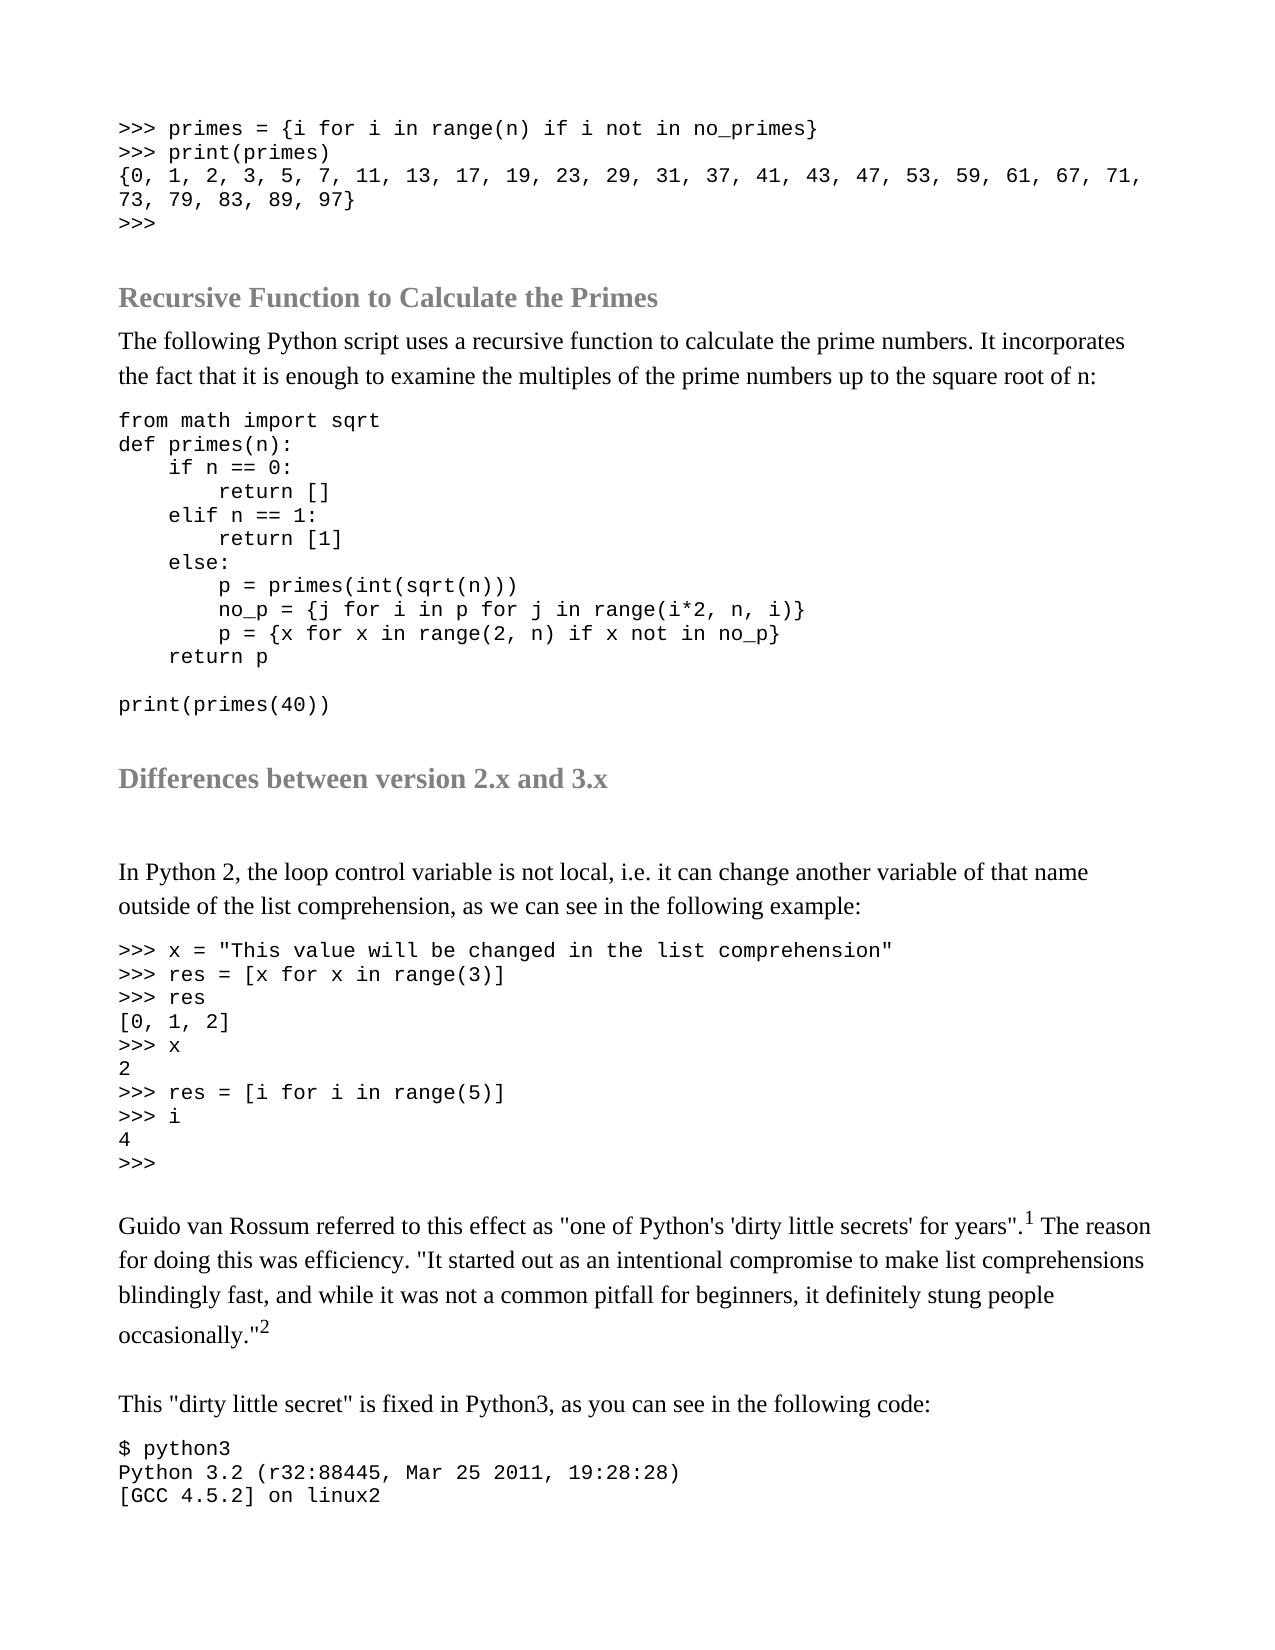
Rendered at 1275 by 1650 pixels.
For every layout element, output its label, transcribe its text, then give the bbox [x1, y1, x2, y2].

text [0, 1, 2] [118, 1011, 1157, 1035]
text print(primes(40)) [118, 694, 1157, 717]
text In Python 2, the loop control variable is not local, i.e. it can change another variable of that name outside of the list comprehension, as we can see in the following example: [118, 857, 1157, 920]
text def primes(n): [118, 434, 1157, 457]
text {0, 1, 2, 3, 5, 7, 11, 13, 17, 19, 23, 29, 31, 37, 41, 43, 47, 53, 59, 61, 67, 71, 73, 79, 83, 89, 97} [118, 165, 1157, 213]
text return p [118, 646, 1157, 670]
text >>> print(primes) [118, 142, 1157, 165]
text >>> primes = {i for i in range(n) if i not in no_primes} [118, 118, 1157, 142]
text >>> i [118, 1106, 1157, 1129]
text The following Python script uses a recursive function to calculate the prime numbers. It incorporates the fact that it is enough to examine the multiples of the prime numbers up to the square root of n: [118, 326, 1157, 390]
text p = {x for x in range(2, n) if x not in no_p} [118, 623, 1157, 646]
text >>> res [118, 987, 1157, 1011]
text Python 3.2 (r32:88445, Mar 25 2011, 19:28:28) [118, 1462, 1157, 1485]
text return [] [118, 481, 1157, 504]
text Guido van Rossum referred to this effect as "one of Python's 'dirty little secrets' for years".1 The reason for doing this was efficiency. "It started out as an intentional compromise to make list comprehensions blindingly fast, and while it was not a common pitfall for beginners, it definitely stung people occasionally."2 This "dirty little secret" is fixed in Python3, as you can see in the following code: [118, 1206, 1157, 1418]
text >>> [118, 1153, 1157, 1177]
text >>> x [118, 1035, 1157, 1058]
subtitle Differences between version 2.x and 3.x [118, 761, 1157, 795]
text >>> res = [x for x in range(3)] [118, 964, 1157, 987]
text elif n == 1: [118, 504, 1157, 528]
text 2 [118, 1058, 1157, 1082]
text no_p = {j for i in p for j in range(i*2, n, i)} [118, 599, 1157, 623]
text else: [118, 552, 1157, 576]
text if n == 0: [118, 457, 1157, 481]
text p = primes(int(sqrt(n))) [118, 576, 1157, 599]
text >>> res = [i for i in range(5)] [118, 1082, 1157, 1106]
subtitle Recursive Function to Calculate the Primes [118, 280, 1157, 314]
text $ python3 [118, 1438, 1157, 1462]
text >>> [118, 213, 1157, 236]
text 4 [118, 1129, 1157, 1153]
text >>> x = "This value will be changed in the list comprehension" [118, 940, 1157, 964]
text [GCC 4.5.2] on linux2 [118, 1485, 1157, 1509]
text return [1] [118, 528, 1157, 552]
text from math import sqrt [118, 410, 1157, 434]
